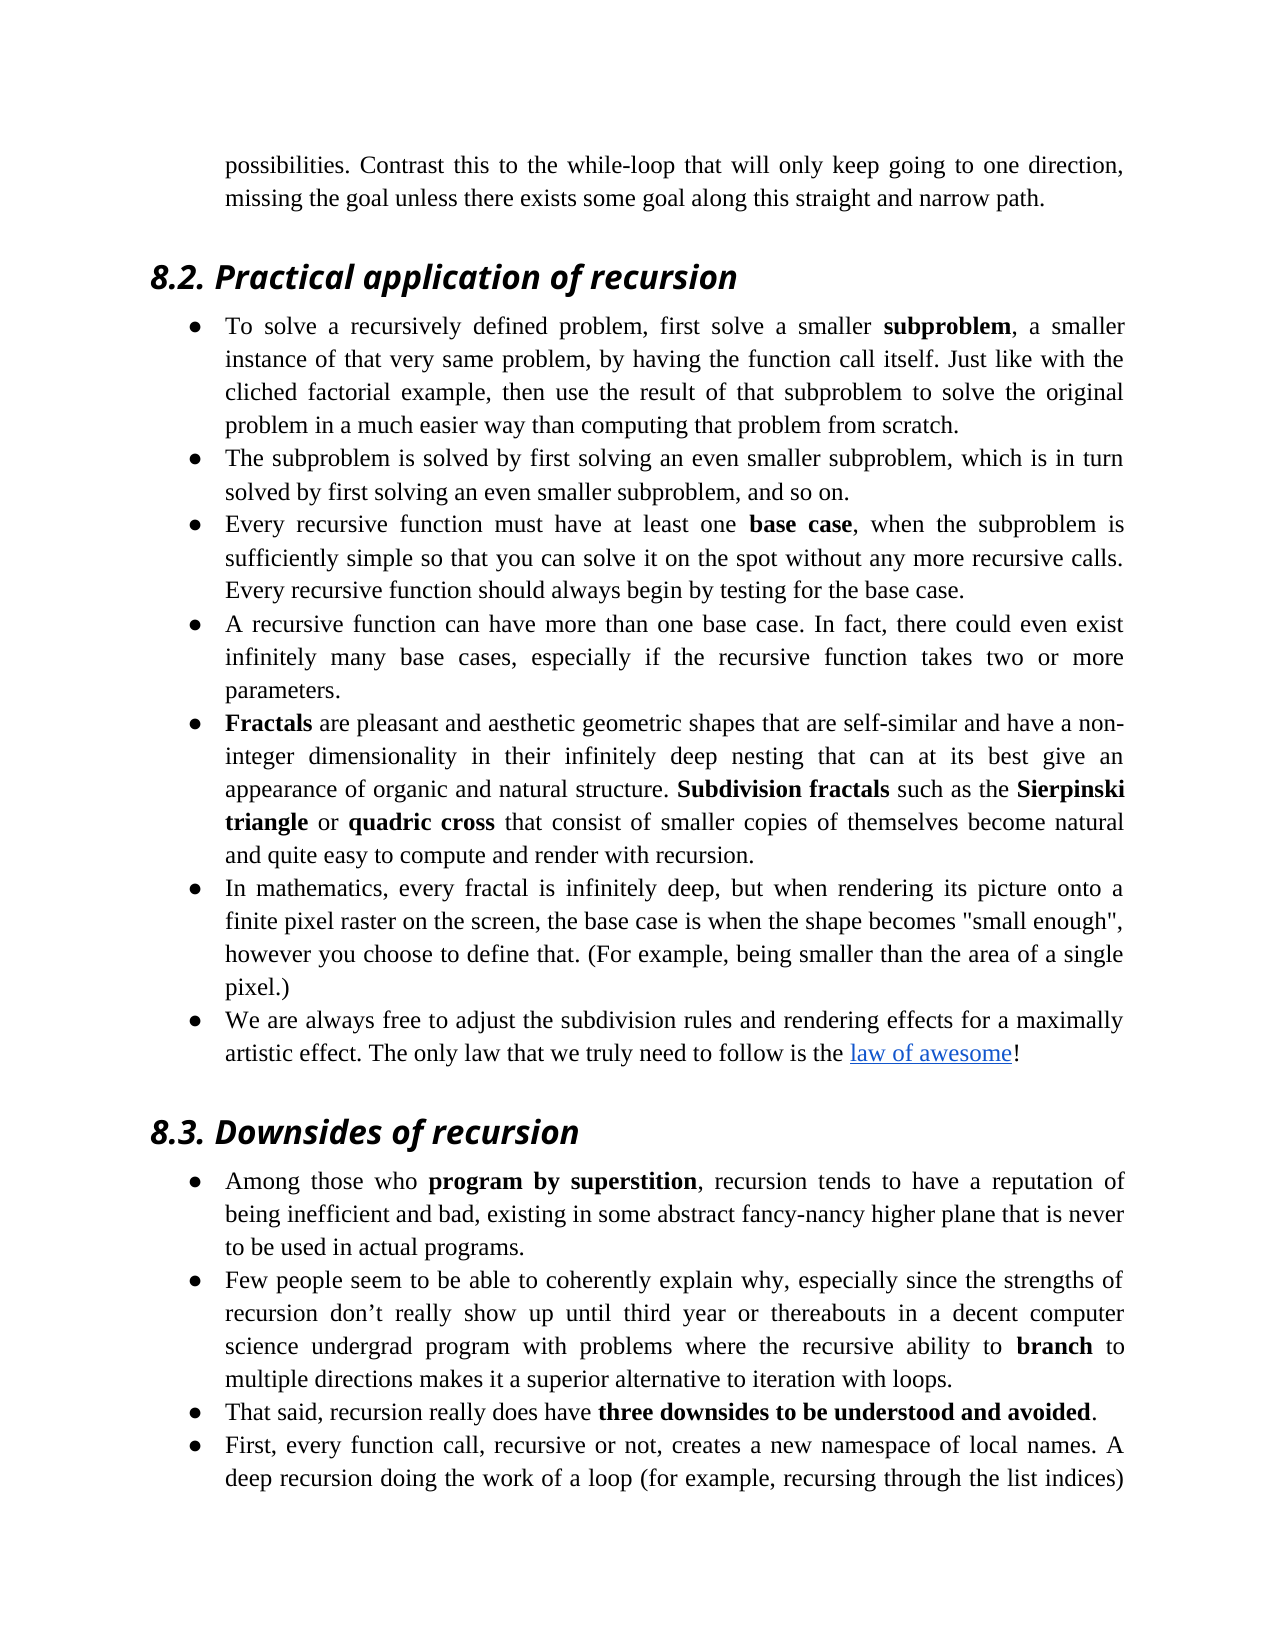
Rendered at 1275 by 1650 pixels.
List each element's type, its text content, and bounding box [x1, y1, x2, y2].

list Every recursive function must have at least one base case, when the subproblem is sufficiently simple so that you can solve it on the spot without any more recursive calls. Every recursive function should always begin by testing for the base case. [187, 509, 1125, 604]
list A recursive function can have more than one base case. In fact, there could even exist infinitely many base cases, especially if the recursive function takes two or more parameters. [187, 609, 1125, 703]
list To solve a recursively defined problem, first solve a smaller subproblem, a smaller instance of that very same problem, by having the function call itself. Just like with the cliched factorial example, then use the result of that subproblem to solve the original problem in a much easier way than computing that problem from scratch. [187, 311, 1125, 439]
list We are always free to adjust the subdivision rules and rendering effects for a maximally artistic effect. The only law that we truly need to follow is the law of awesome! [187, 1005, 1125, 1067]
subtitle 8.3. Downsides of recursion [150, 1108, 1125, 1154]
list First, every function call, recursive or not, creates a new namespace of local names. A deep recursion doing the work of a loop (for example, recursing through the list indices) [187, 1431, 1125, 1492]
list Few people seem to be able to coherently explain why, especially since the strengths of recursion don’t really show up until third year or thereabouts in a decent computer science undergrad program with problems where the recursive ability to branch to multiple directions makes it a superior alternative to iteration with loops. [187, 1265, 1125, 1393]
list The subproblem is solved by first solving an even smaller subproblem, which is in turn solved by first solving an even smaller subproblem, and so on. [187, 443, 1125, 505]
subtitle 8.2. Practical application of recursion [150, 253, 1125, 299]
list possibilities. Contrast this to the while-loop that will only keep going to one direction, missing the goal unless there exists some goal along this straight and narrow path. [187, 150, 1125, 212]
list Among those who program by superstition, recursion tends to have a reputation of being inefficient and bad, existing in some abstract fancy-nancy higher plane that is never to be used in actual programs. [187, 1166, 1125, 1261]
list Fractals are pleasant and aesthetic geometric shapes that are self-similar and have a non-integer dimensionality in their infinitely deep nesting that can at its best give an appearance of organic and natural structure. Subdivision fractals such as the Sierpinski triangle or quadric cross that consist of smaller copies of themselves become natural and quite easy to compute and render with recursion. [187, 708, 1125, 868]
list That said, recursion really does have three downsides to be understood and avoided. [187, 1397, 1125, 1426]
list In mathematics, every fractal is infinitely deep, but when rendering its picture onto a finite pixel raster on the screen, the base case is when the shape becomes "small enough", however you choose to define that. (For example, being smaller than the area of a single pixel.) [187, 873, 1125, 1001]
